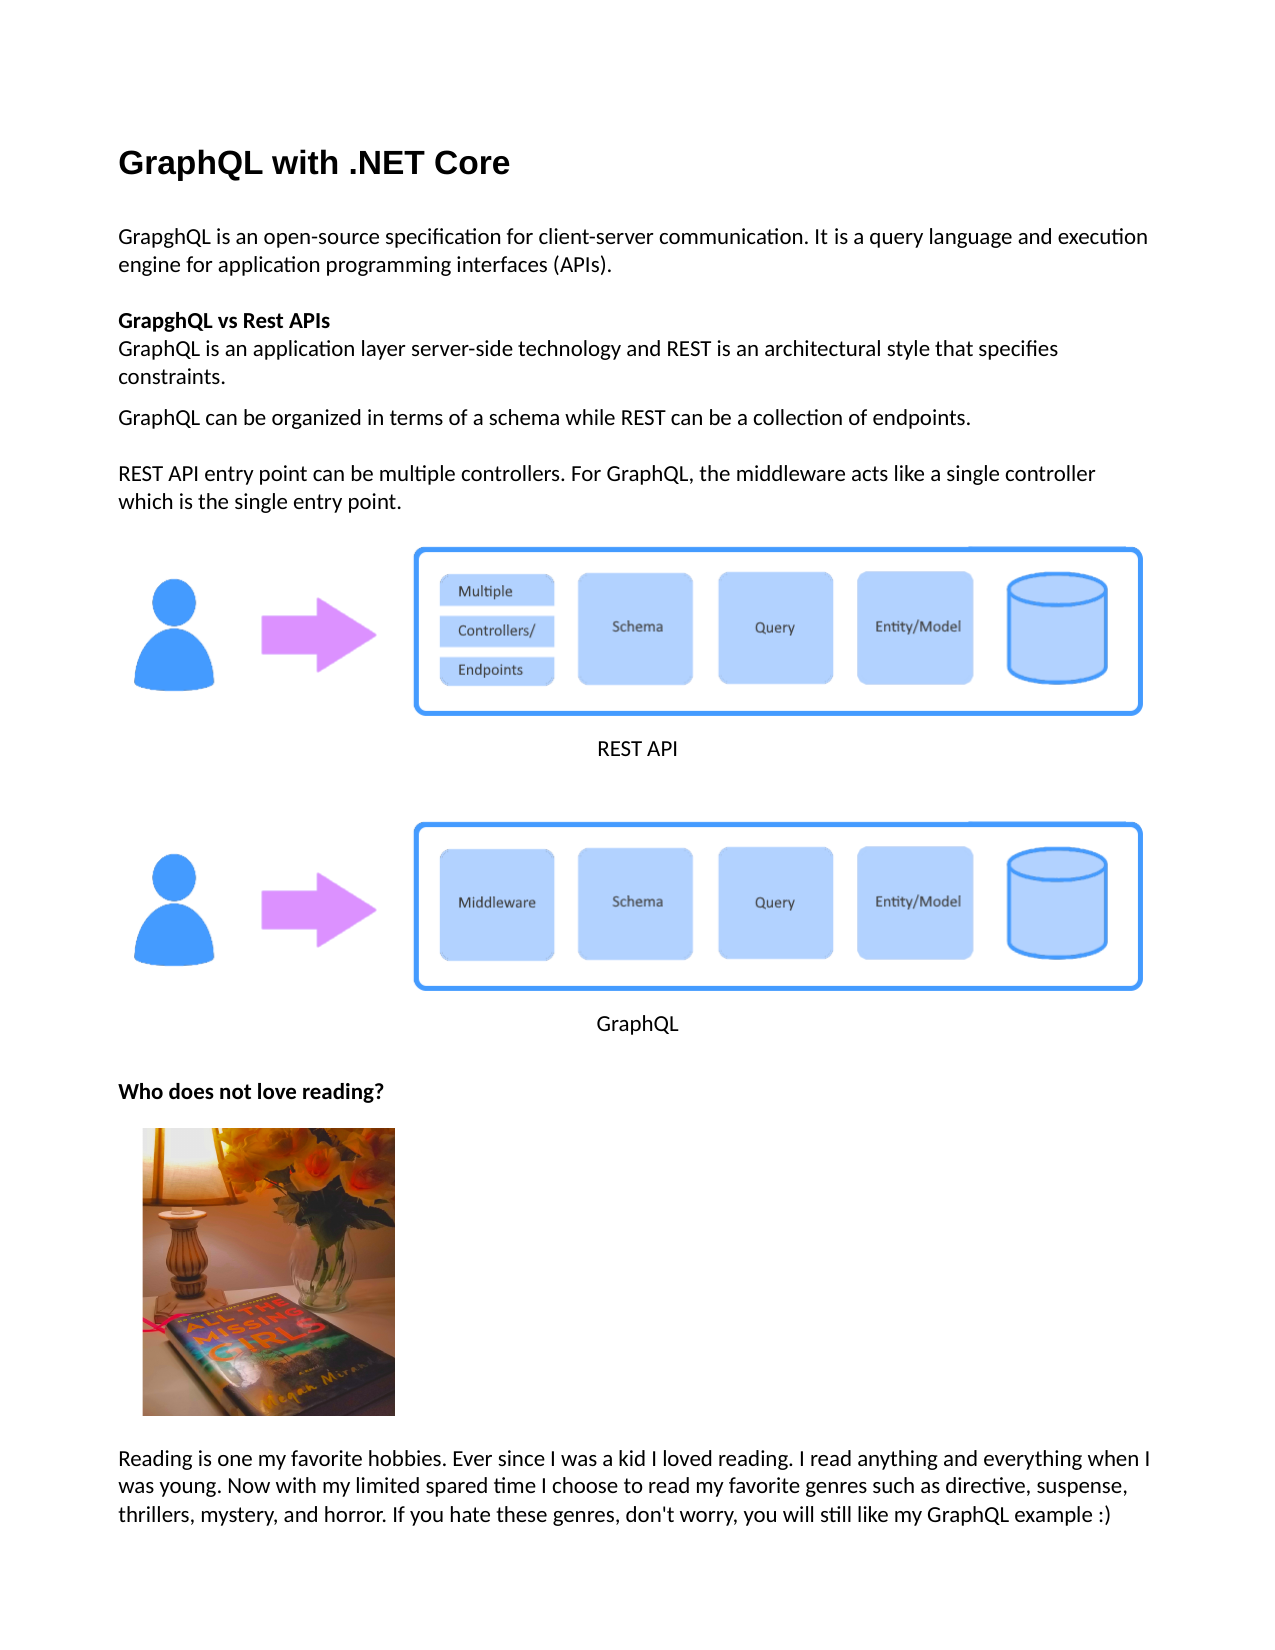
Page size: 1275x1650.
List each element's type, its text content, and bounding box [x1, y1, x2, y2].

subtitle GraphQL with .NET Core [118, 143, 1157, 182]
picture [142, 1128, 395, 1416]
text GraphQL [118, 1009, 1157, 1037]
text GrapghQL vs Rest APIs [118, 306, 1157, 334]
picture [118, 802, 1157, 1009]
text REST API [118, 734, 1157, 790]
text GrapghQL is an open-source specification for client-server communication. It is a query language and execution engine for application programming interfaces (APIs). [118, 222, 1157, 278]
text GraphQL is an application layer server-side technology and REST is an architectural style that specifies constraints. [118, 334, 1157, 390]
picture [118, 527, 1157, 734]
text GraphQL can be organized in terms of a schema while REST can be a collection of endpoints. REST API entry point can be multiple controllers. For GraphQL, the middleware acts like a single controller which is the single entry point. [118, 403, 1157, 515]
text Reading is one my favorite hobbies. Ever since I was a kid I loved reading. I read anything and everything when I was young. Now with my limited spared time I choose to read my favorite genres such as directive, suspense, thrillers, mystery, and horror. If you hate these genres, don't worry, you will still like my GraphQL example :) [118, 1444, 1157, 1528]
text Who does not love reading? [118, 1077, 1157, 1106]
